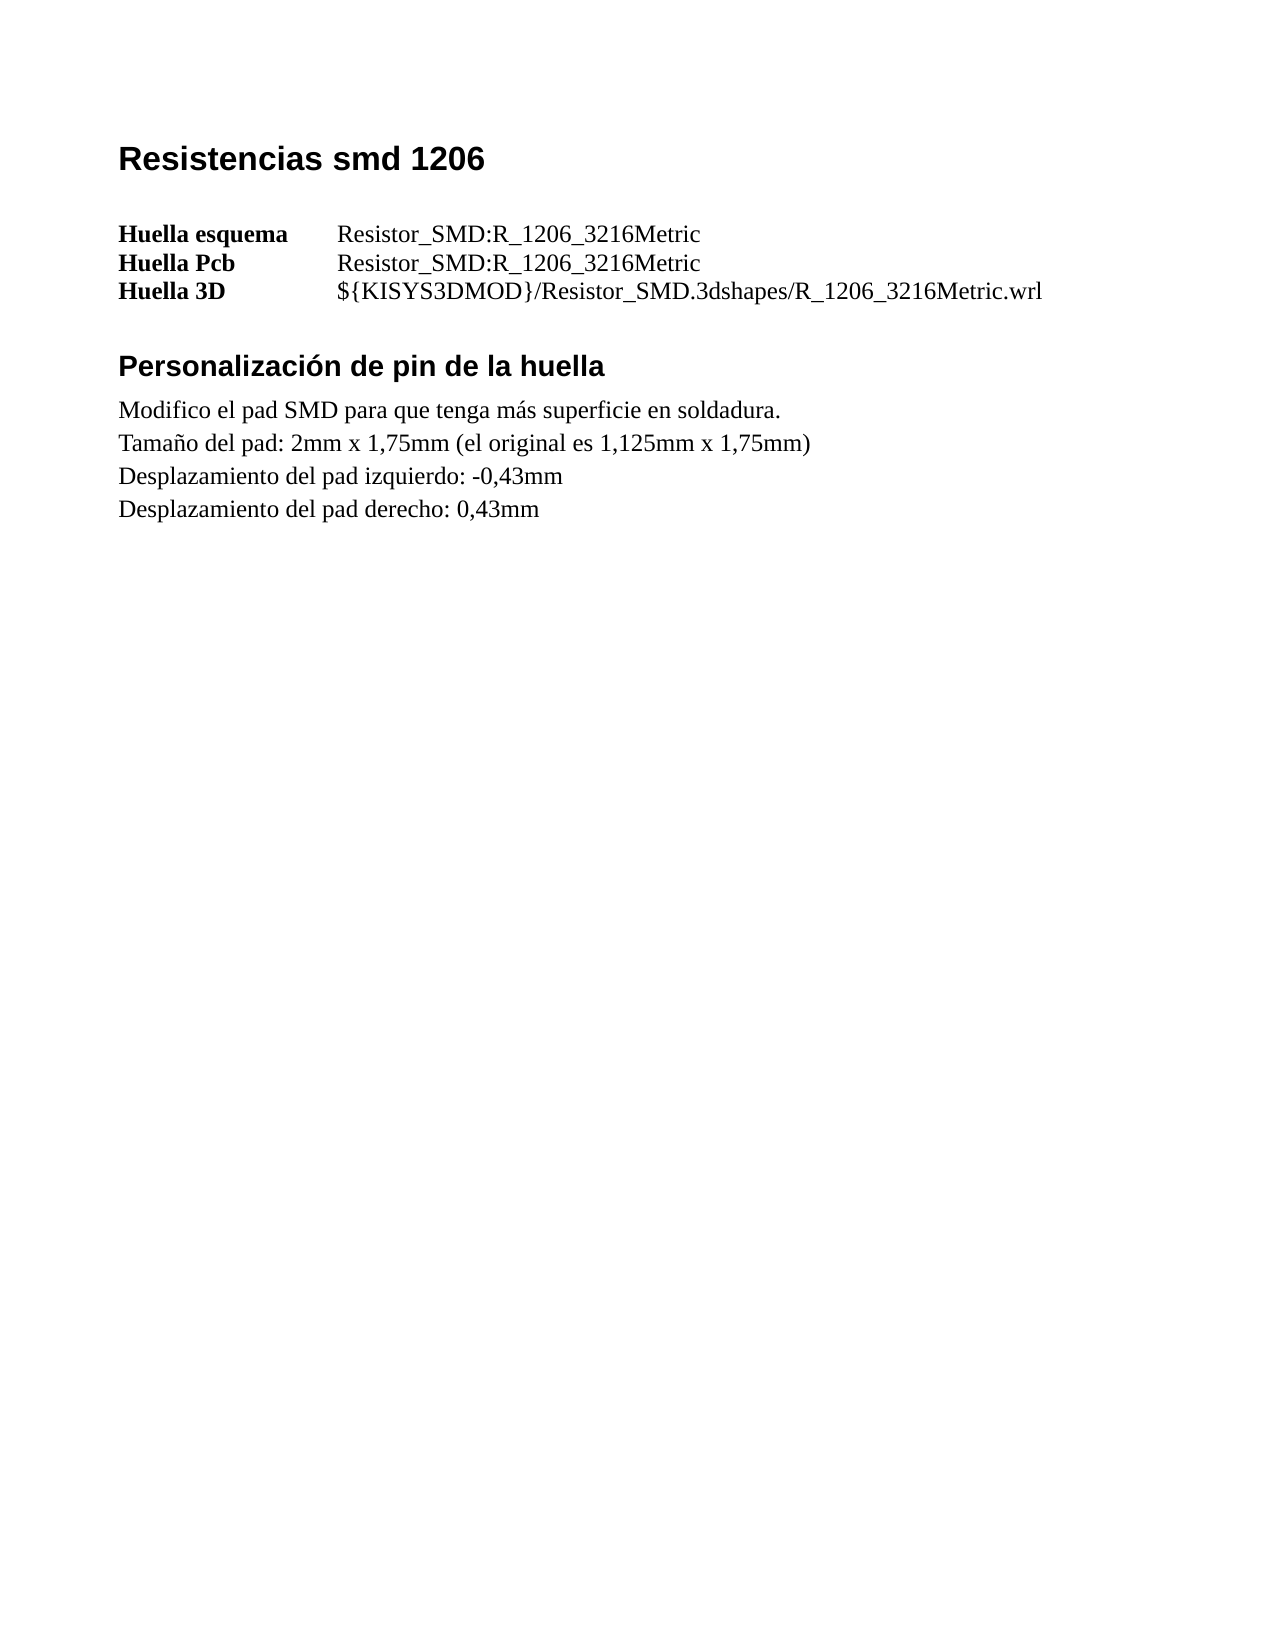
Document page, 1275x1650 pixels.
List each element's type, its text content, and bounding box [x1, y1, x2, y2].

subtitle Personalización de pin de la huella [118, 348, 1157, 382]
table_header Resistor_SMD:R_1206_3216Metric [337, 219, 1157, 248]
text Modifico el pad SMD para que tenga más superficie en soldadura. Tamaño del pad: 2mm x 1,75mm (el original es 1,125mm x 1,75mm) Desplazamiento del pad izquierdo: -0,43mm Desplazamiento del pad derecho: 0,43mm [118, 395, 1157, 556]
subtitle Resistencias smd 1206 [118, 139, 1157, 178]
table_cell Huella Pcb [118, 248, 337, 276]
table_cell Resistor_SMD:R_1206_3216Metric [337, 248, 1157, 276]
table_cell Huella 3D [118, 276, 337, 305]
table_cell ${KISYS3DMOD}/Resistor_SMD.3dshapes/R_1206_3216Metric.wrl [337, 276, 1157, 305]
table_header Huella esquema [118, 219, 337, 248]
